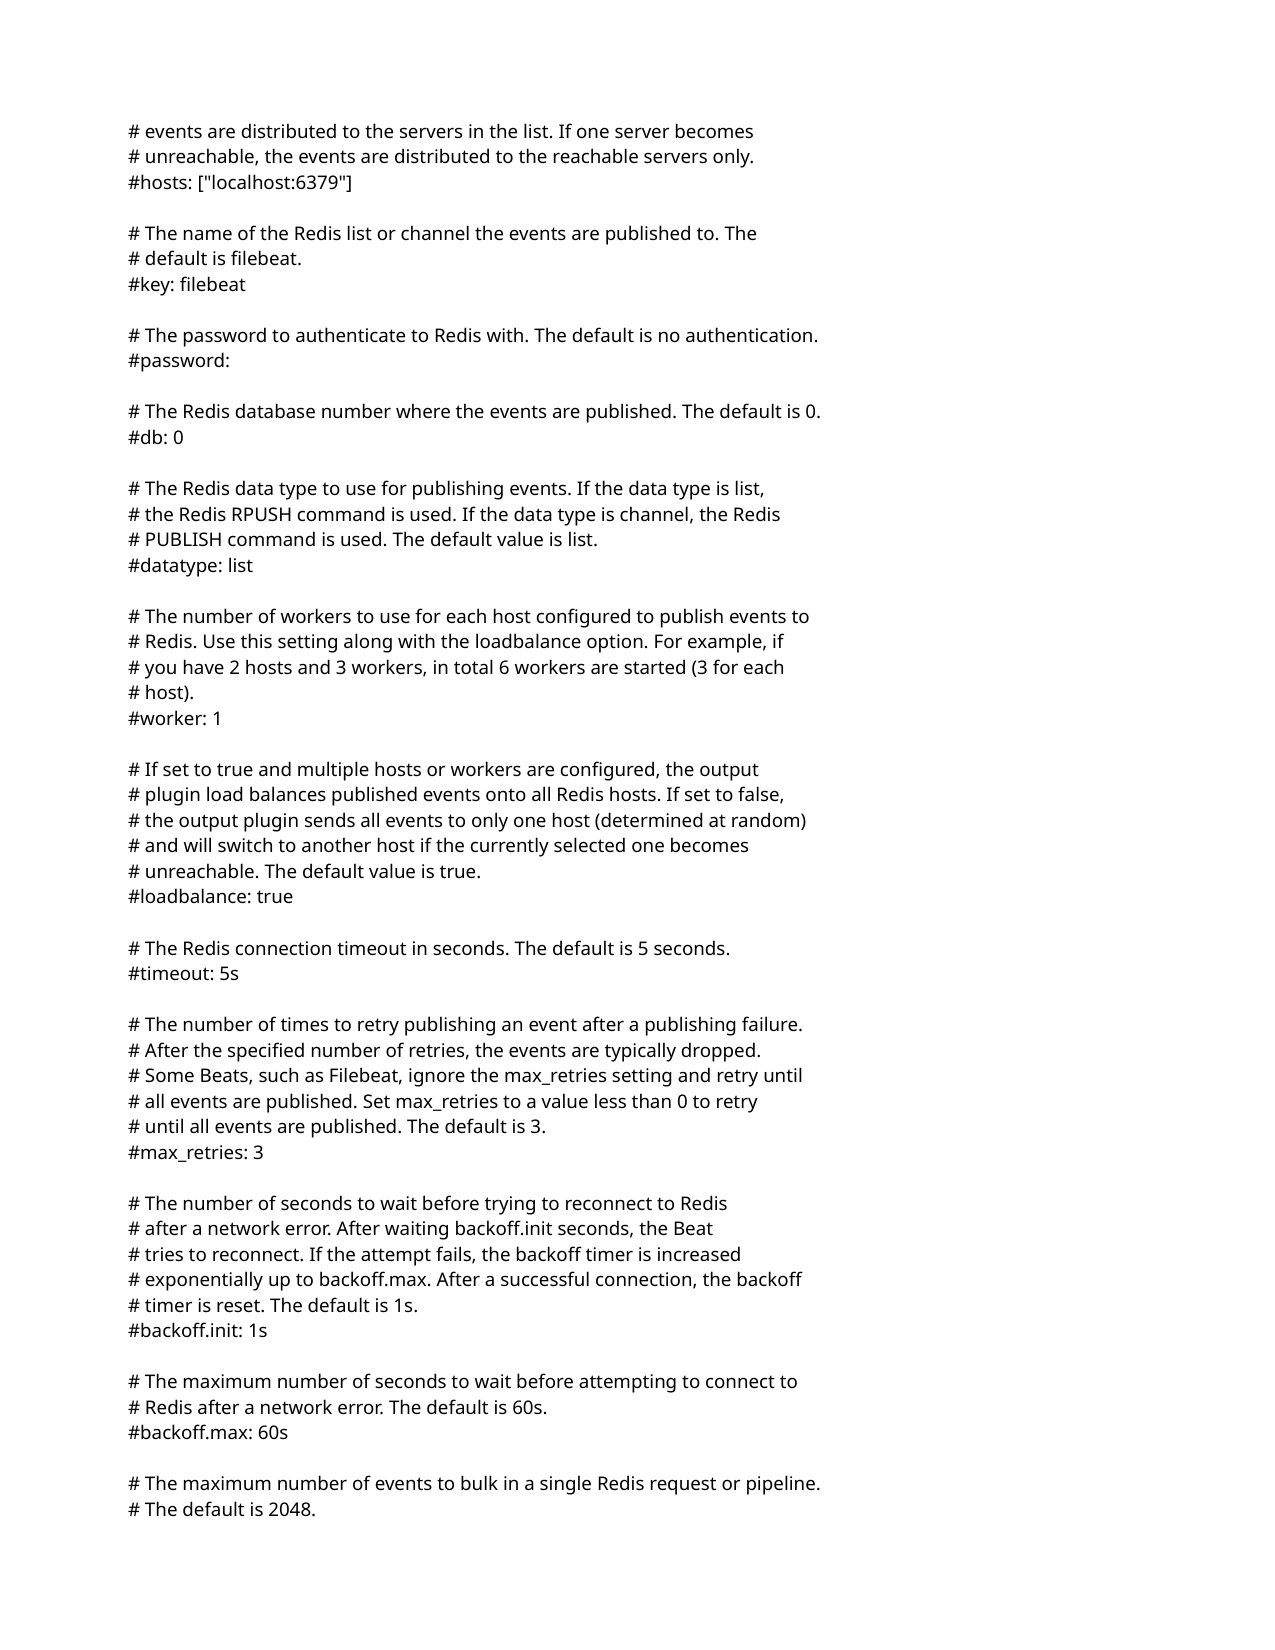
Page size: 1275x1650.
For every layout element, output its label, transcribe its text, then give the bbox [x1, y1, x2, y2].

text #backoff.init: 1s [118, 1318, 1157, 1343]
text # events are distributed to the servers in the list. If one server becomes [118, 118, 1157, 144]
text # exponentially up to backoff.max. After a successful connection, the backoff [118, 1267, 1157, 1292]
text # PUBLISH command is used. The default value is list. [118, 526, 1157, 552]
text # The password to authenticate to Redis with. The default is no authentication. [118, 322, 1157, 348]
text #hosts: ["localhost:6379"] [118, 169, 1157, 195]
text #timeout: 5s [118, 960, 1157, 986]
text # until all events are published. The default is 3. [118, 1113, 1157, 1139]
text # The Redis data type to use for publishing events. If the data type is list, [118, 475, 1157, 501]
text # The maximum number of seconds to wait before attempting to connect to [118, 1369, 1157, 1394]
text # If set to true and multiple hosts or workers are configured, the output [118, 756, 1157, 782]
text # The default is 2048. [118, 1496, 1157, 1522]
text # unreachable, the events are distributed to the reachable servers only. [118, 144, 1157, 169]
text # The Redis connection timeout in seconds. The default is 5 seconds. [118, 935, 1157, 960]
text # the output plugin sends all events to only one host (determined at random) [118, 807, 1157, 833]
text # the Redis RPUSH command is used. If the data type is channel, the Redis [118, 501, 1157, 526]
text #worker: 1 [118, 705, 1157, 731]
text # host). [118, 679, 1157, 705]
text # all events are published. Set max_retries to a value less than 0 to retry [118, 1088, 1157, 1113]
text # After the specified number of retries, the events are typically dropped. [118, 1037, 1157, 1062]
text # The maximum number of events to bulk in a single Redis request or pipeline. [118, 1471, 1157, 1496]
text #password: [118, 348, 1157, 373]
text # plugin load balances published events onto all Redis hosts. If set to false, [118, 782, 1157, 807]
text # The Redis database number where the events are published. The default is 0. [118, 399, 1157, 424]
text # and will switch to another host if the currently selected one becomes [118, 833, 1157, 858]
text # Some Beats, such as Filebeat, ignore the max_retries setting and retry until [118, 1062, 1157, 1088]
text #max_retries: 3 [118, 1139, 1157, 1164]
text # Redis. Use this setting along with the loadbalance option. For example, if [118, 628, 1157, 654]
text # The name of the Redis list or channel the events are published to. The [118, 220, 1157, 246]
text # The number of workers to use for each host configured to publish events to [118, 603, 1157, 628]
text # you have 2 hosts and 3 workers, in total 6 workers are started (3 for each [118, 654, 1157, 679]
text # timer is reset. The default is 1s. [118, 1292, 1157, 1318]
text #db: 0 [118, 424, 1157, 450]
text # tries to reconnect. If the attempt fails, the backoff timer is increased [118, 1241, 1157, 1267]
text # default is filebeat. [118, 246, 1157, 271]
text #backoff.max: 60s [118, 1420, 1157, 1445]
text #loadbalance: true [118, 884, 1157, 909]
text #key: filebeat [118, 271, 1157, 297]
text # Redis after a network error. The default is 60s. [118, 1394, 1157, 1420]
text # unreachable. The default value is true. [118, 858, 1157, 884]
text #datatype: list [118, 552, 1157, 577]
text # The number of times to retry publishing an event after a publishing failure. [118, 1011, 1157, 1037]
text # The number of seconds to wait before trying to reconnect to Redis [118, 1190, 1157, 1216]
text # after a network error. After waiting backoff.init seconds, the Beat [118, 1216, 1157, 1241]
